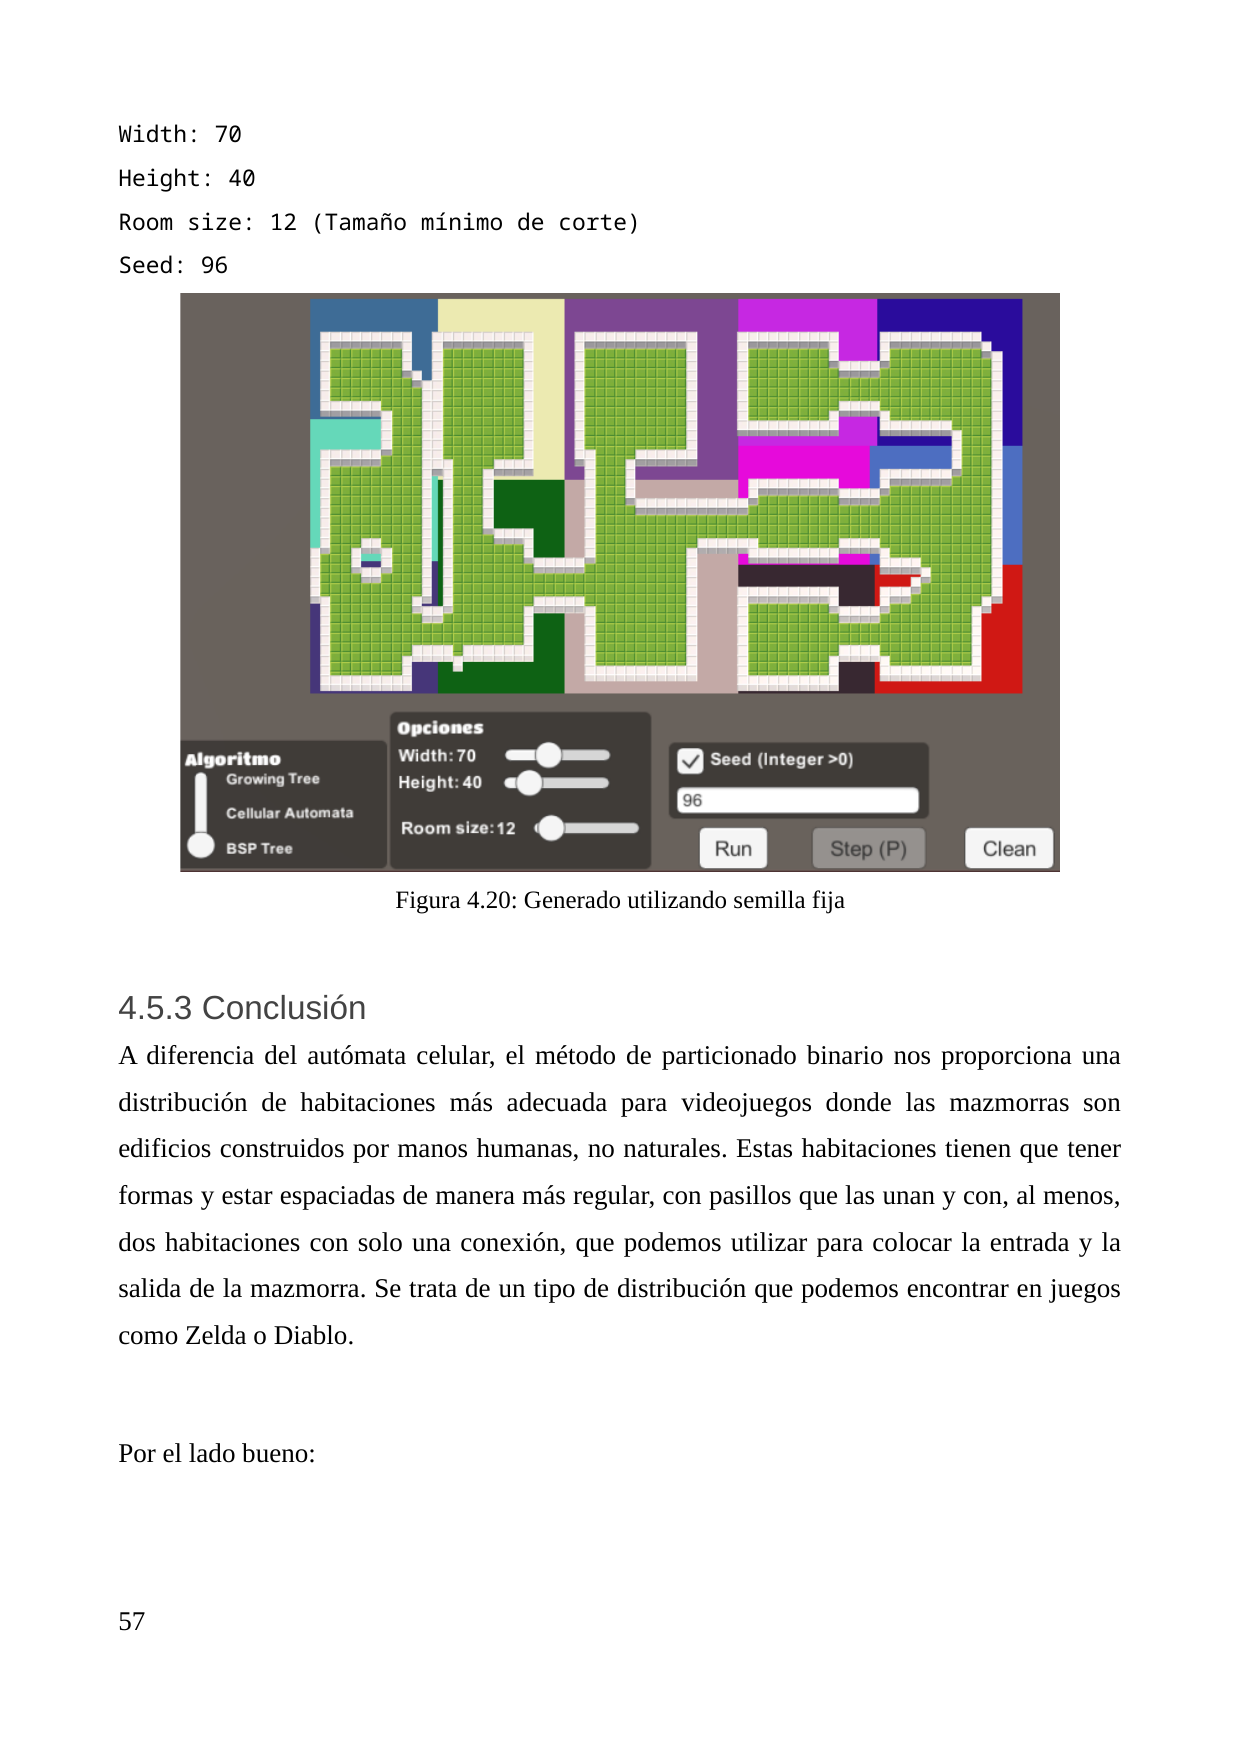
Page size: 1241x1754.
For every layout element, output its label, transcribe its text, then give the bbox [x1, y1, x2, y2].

text Figura 4.20: Generado utilizando semilla fija [180, 872, 1060, 914]
text Room size: 12 (Tamaño mínimo de corte) [118, 206, 1122, 237]
text Height: 40 [118, 162, 1122, 193]
text Por el lado bueno: [118, 1437, 1122, 1469]
text Seed: 96 [118, 249, 1122, 281]
picture [180, 293, 1060, 872]
subtitle Conclusión [118, 988, 1122, 1027]
text Width: 70 [118, 118, 1122, 149]
text A diferencia del autómata celular, el método de particionado binario nos proporciona una distribución de habitaciones más adecuada para videojuegos donde las mazmorras son edificios construidos por manos humanas, no naturales. Estas habitaciones tienen que tener formas y estar espaciadas de manera más regular, con pasillos que las unan y con, al menos, dos habitaciones con solo una conexión, que podemos utilizar para colocar la entrada y la salida de la mazmorra. Se trata de un tipo de distribución que podemos encontrar en juegos como Zelda o Diablo. [118, 1039, 1122, 1350]
